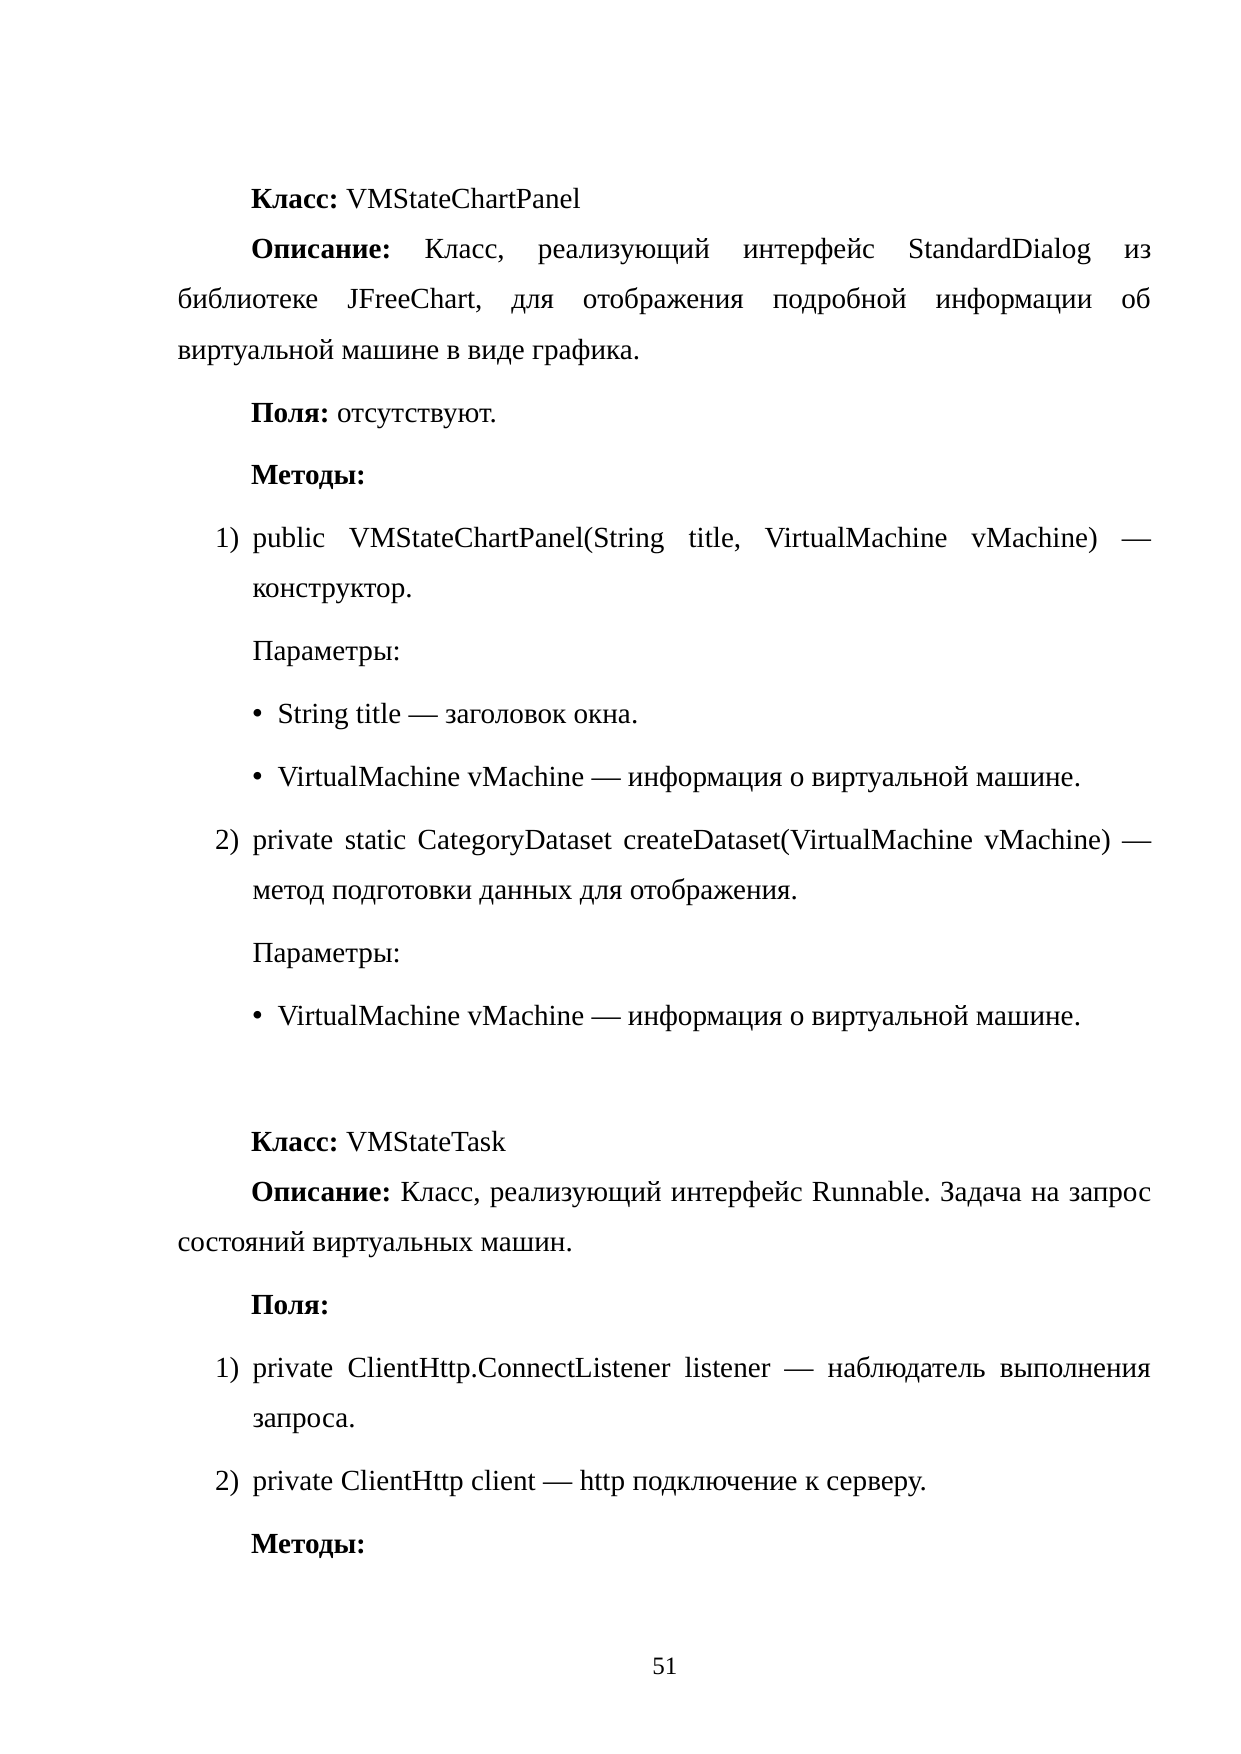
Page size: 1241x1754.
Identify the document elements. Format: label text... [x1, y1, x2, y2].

list VirtualMachine vMachine — информация о виртуальной машине. [252, 759, 1152, 793]
list private ClientHttp client — http подключение к серверу. [215, 1463, 1152, 1497]
text Описание: Класс, реализующий интерфейс Runnable. Задача на запрос состояний виртуальных машин. [177, 1174, 1152, 1258]
list VirtualMachine vMachine — информация о виртуальной машине. [252, 998, 1152, 1032]
list public VMStateChartPanel(String title, VirtualMachine vMachine) — конструктор. [215, 520, 1152, 604]
text Поля: [177, 1287, 1152, 1321]
list private ClientHttp.ConnectListener listener — наблюдатель выполнения запроса. [215, 1350, 1152, 1434]
list private static CategoryDataset createDataset(VirtualMachine vMachine) — метод подготовки данных для отображения. [215, 822, 1152, 906]
text Класс: VMStateTask [177, 1124, 1152, 1157]
text Поля: отсутствуют. [177, 395, 1152, 428]
list String title — заголовок окна. [252, 696, 1152, 730]
text Класс: VMStateChartPanel [177, 181, 1152, 214]
list Параметры: [215, 935, 1152, 969]
text Методы: [177, 457, 1152, 491]
list Параметры: [215, 633, 1152, 667]
text Методы: [177, 1526, 1152, 1559]
text Описание: Класс, реализующий интерфейс StandardDialog из библиотеке JFreeChart, для отображения подробной информации об виртуальной машине в виде графика. [177, 231, 1152, 365]
